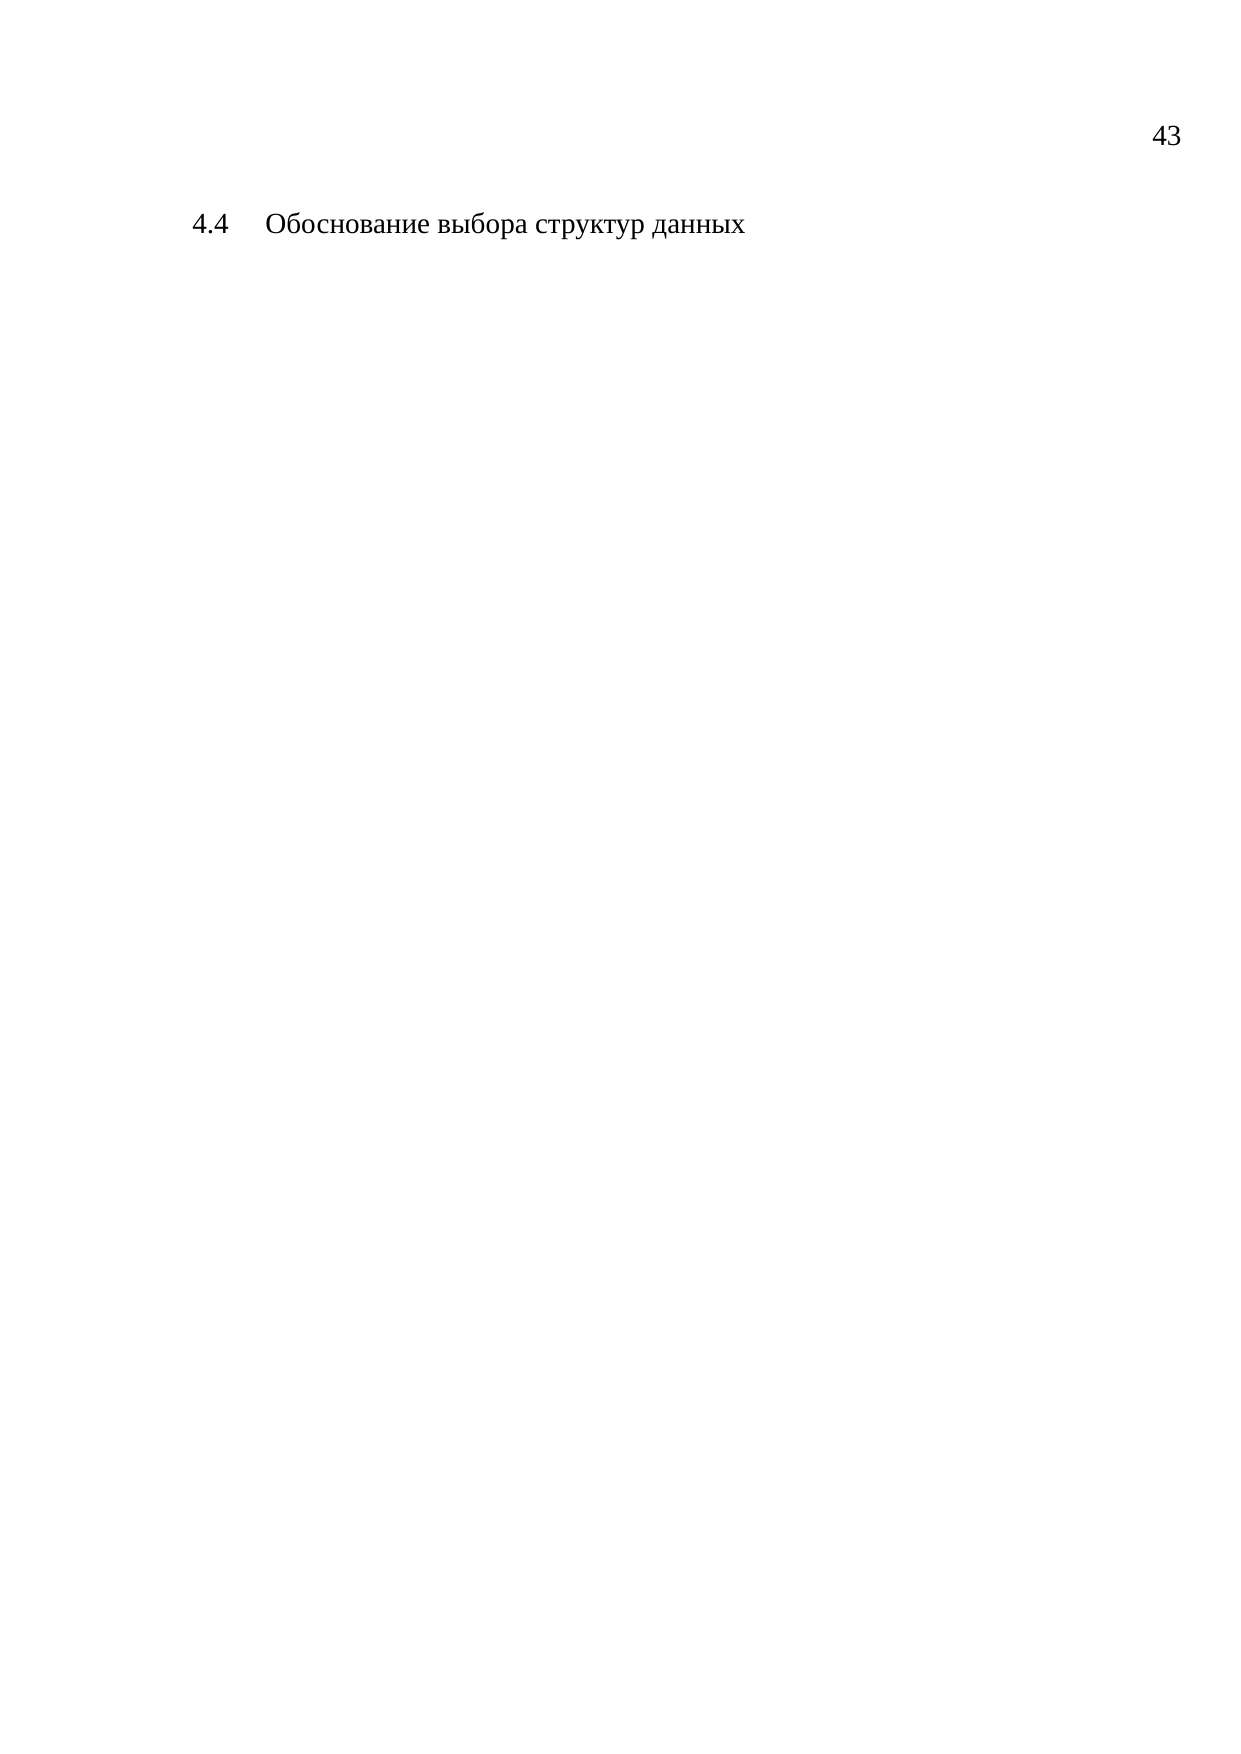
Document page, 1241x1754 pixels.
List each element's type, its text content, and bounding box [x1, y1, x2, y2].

subtitle Обоснование выбора структур данных [118, 206, 1181, 240]
